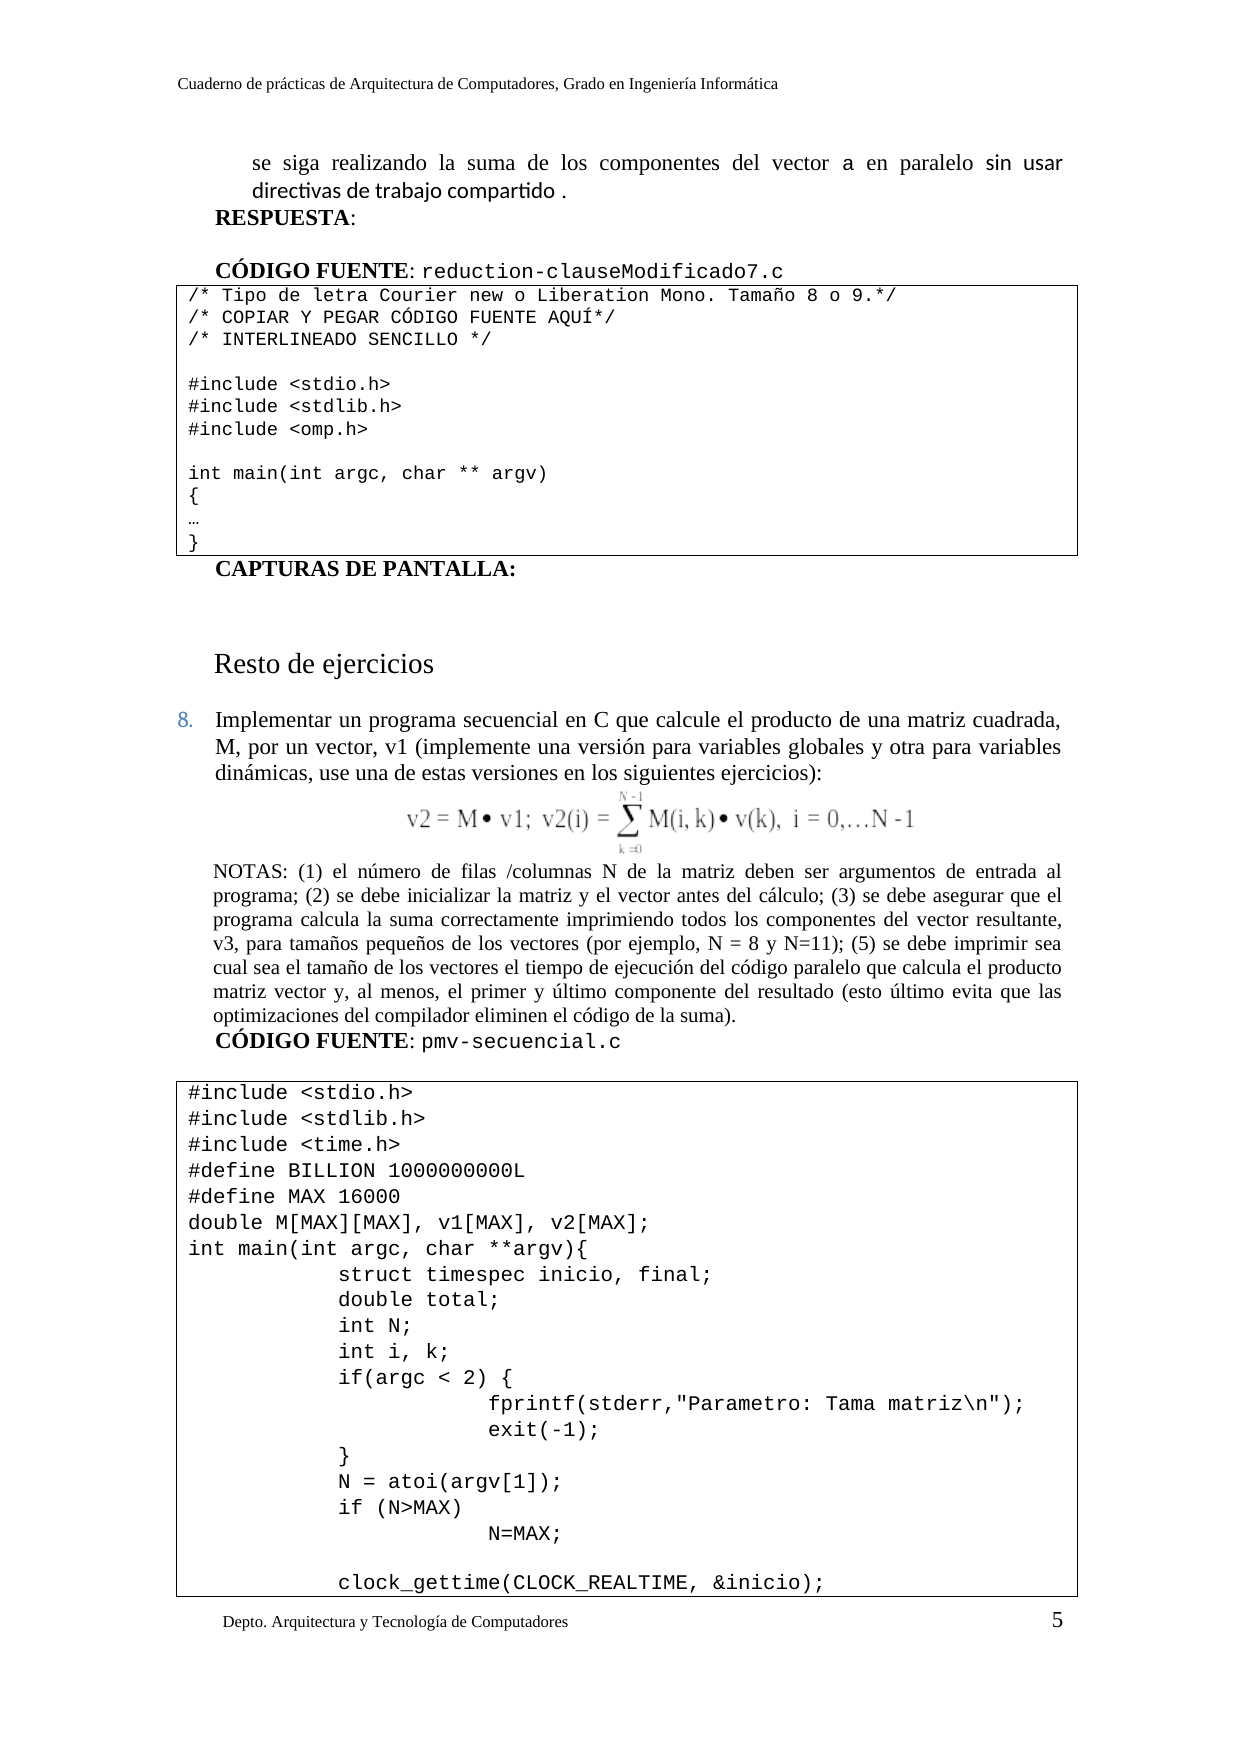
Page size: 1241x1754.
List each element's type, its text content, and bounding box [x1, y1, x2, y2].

table_header #include <stdio.h> #include <stdlib.h> #include <time.h> #define BILLION 1000000000L #define MAX 16000 double M[MAX][MAX], v1[MAX], v2[MAX]; int main(int argc, char **argv){ struct timespec inicio, final; double total; int N; int i, k; if(argc < 2) { fprintf(stderr,"Parametro: Tama matriz\n"); exit(-1); } N = atoi(argv[1]); if (N>MAX) N=MAX; clock_gettime(CLOCK_REALTIME, &inicio); [177, 1082, 1077, 1596]
text CÓDIGO FUENTE: pmv-secuencial.c [215, 1027, 1063, 1054]
text CÓDIGO FUENTE: reduction-clauseModificado7.c [215, 257, 1063, 284]
list se siga realizando la suma de los componentes del vector a en paralelo sin usar directivas de trabajo compartido . [177, 148, 1063, 204]
subtitle Resto de ejercicios [177, 646, 1063, 679]
list Implementar un programa secuencial en C que calcule el producto de una matriz cuadrada, M, por un vector, v1 (implemente una versión para variables globales y otra para variables dinámicas, use una de estas versiones en los siguientes ejercicios): [177, 706, 1063, 786]
table_header /* Tipo de letra Courier new o Liberation Mono. Tamaño 8 o 9.*/ /* COPIAR Y PEGAR CÓDIGO FUENTE AQUÍ*/ /* INTERLINEADO SENCILLO */ #include <stdio.h> #include <stdlib.h> #include <omp.h> int main(int argc, char ** argv) { … } [177, 286, 1077, 554]
text RESPUESTA: [215, 204, 1063, 231]
text CAPTURAS DE PANTALLA: [215, 556, 1063, 582]
text NOTAS: (1) el número de filas /columnas N de la matriz deben ser argumentos de entrada al programa; (2) se debe inicializar la matriz y el vector antes del cálculo; (3) se debe asegurar que el programa calcula la suma correctamente imprimiendo todos los componentes del vector resultante, v3, para tamaños pequeños de los vectores (por ejemplo, N = 8 y N=11); (5) se debe imprimir sea cual sea el tamaño de los vectores el tiempo de ejecución del código paralelo que calcula el producto matriz vector y, al menos, el primer y último componente del resultado (esto último evita que las optimizaciones del compilador eliminen el código de la suma). [213, 858, 1063, 1027]
